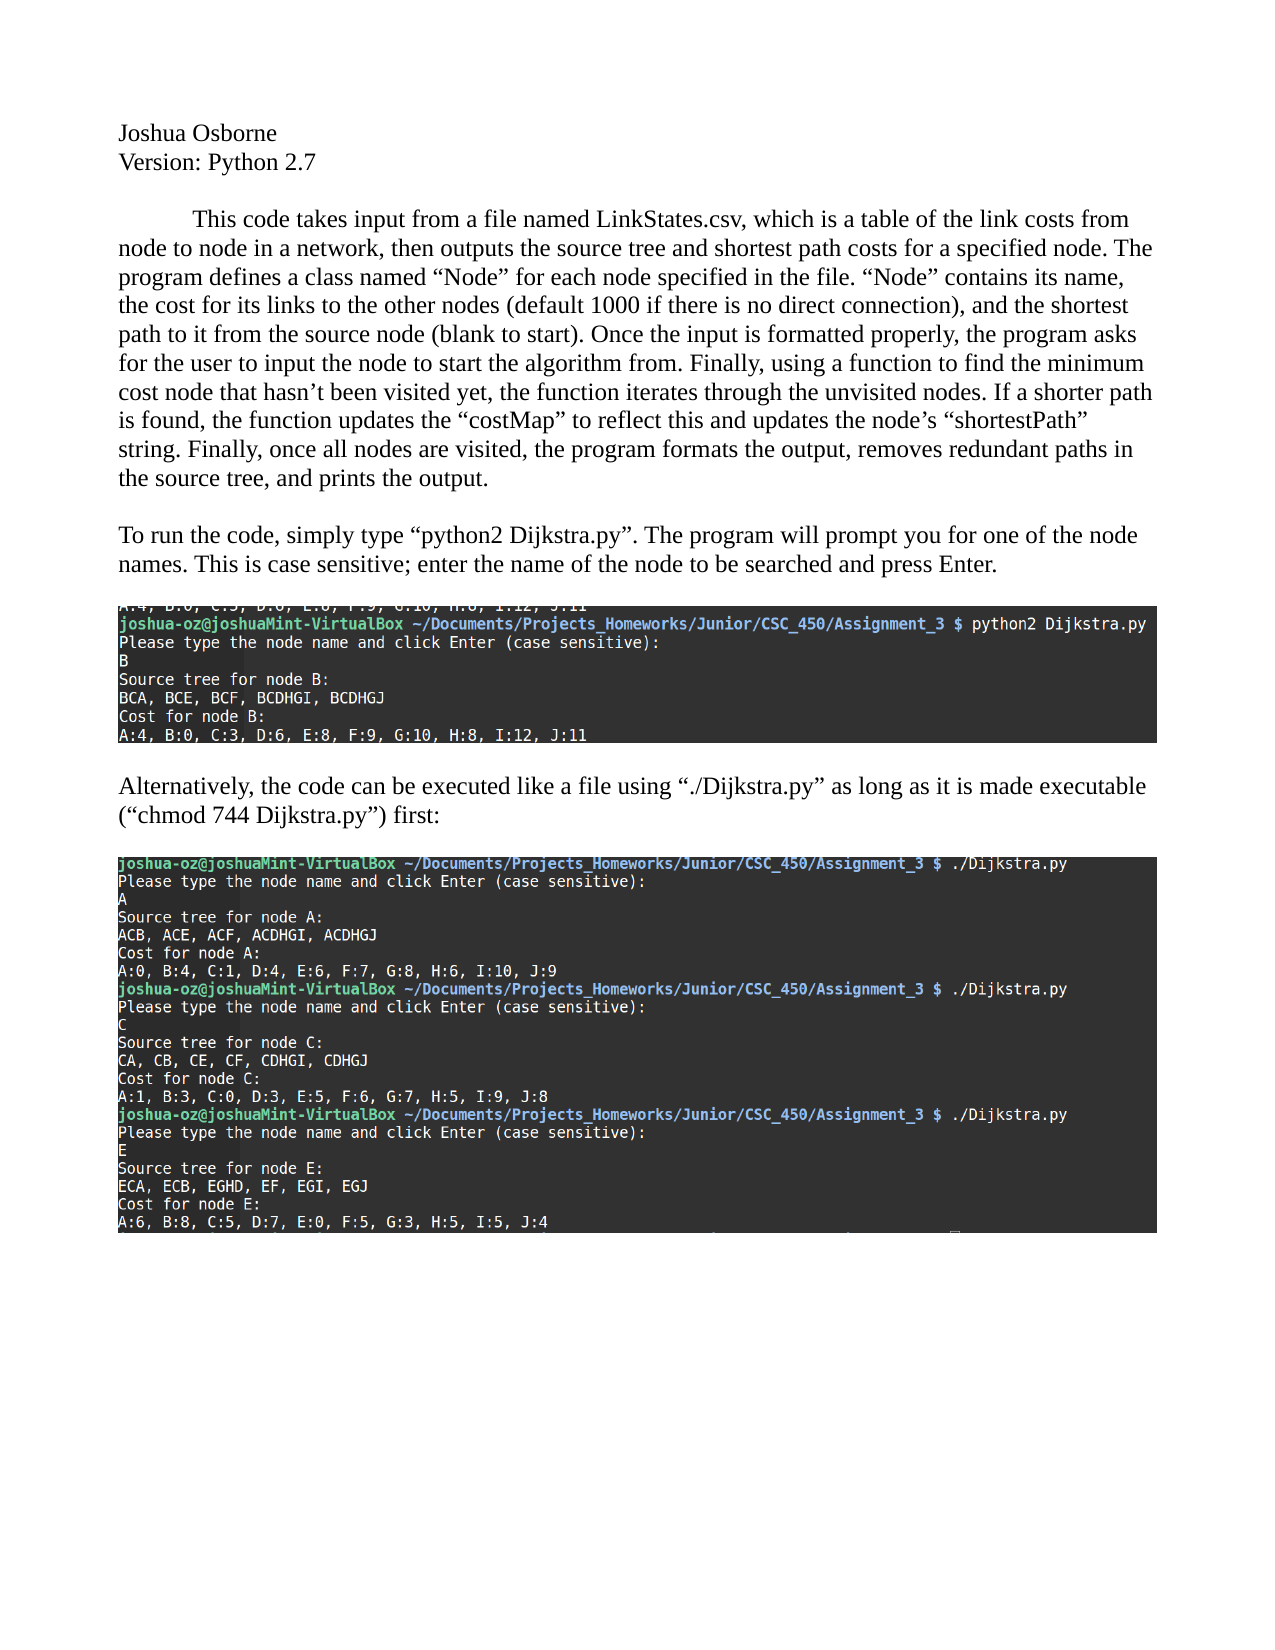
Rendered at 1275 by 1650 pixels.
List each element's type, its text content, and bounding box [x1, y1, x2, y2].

picture [118, 857, 1157, 1233]
text Alternatively, the code can be executed like a file using “./Dijkstra.py” as long as it is made executable (“chmod 744 Dijkstra.py”) first: [118, 771, 1157, 829]
text This code takes input from a file named LinkStates.csv, which is a table of the link costs from node to node in a network, then outputs the source tree and shortest path costs for a specified node. The program defines a class named “Node” for each node specified in the file. “Node” contains its name, the cost for its links to the other nodes (default 1000 if there is no direct connection), and the shortest path to it from the source node (blank to start). Once the input is formatted properly, the program asks for the user to input the node to start the algorithm from. Finally, using a function to find the minimum cost node that hasn’t been visited yet, the function iterates through the unvisited nodes. If a shorter path is found, the function updates the “costMap” to reflect this and updates the node’s “shortestPath” string. Finally, once all nodes are visited, the program formats the output, removes redundant paths in the source tree, and prints the output. [118, 204, 1157, 492]
picture [118, 606, 1157, 743]
text Joshua Osborne [118, 118, 1157, 147]
text Version: Python 2.7 [118, 147, 1157, 176]
text To run the code, simply type “python2 Dijkstra.py”. The program will prompt you for one of the node names. This is case sensitive; enter the name of the node to be searched and press Enter. [118, 521, 1157, 578]
